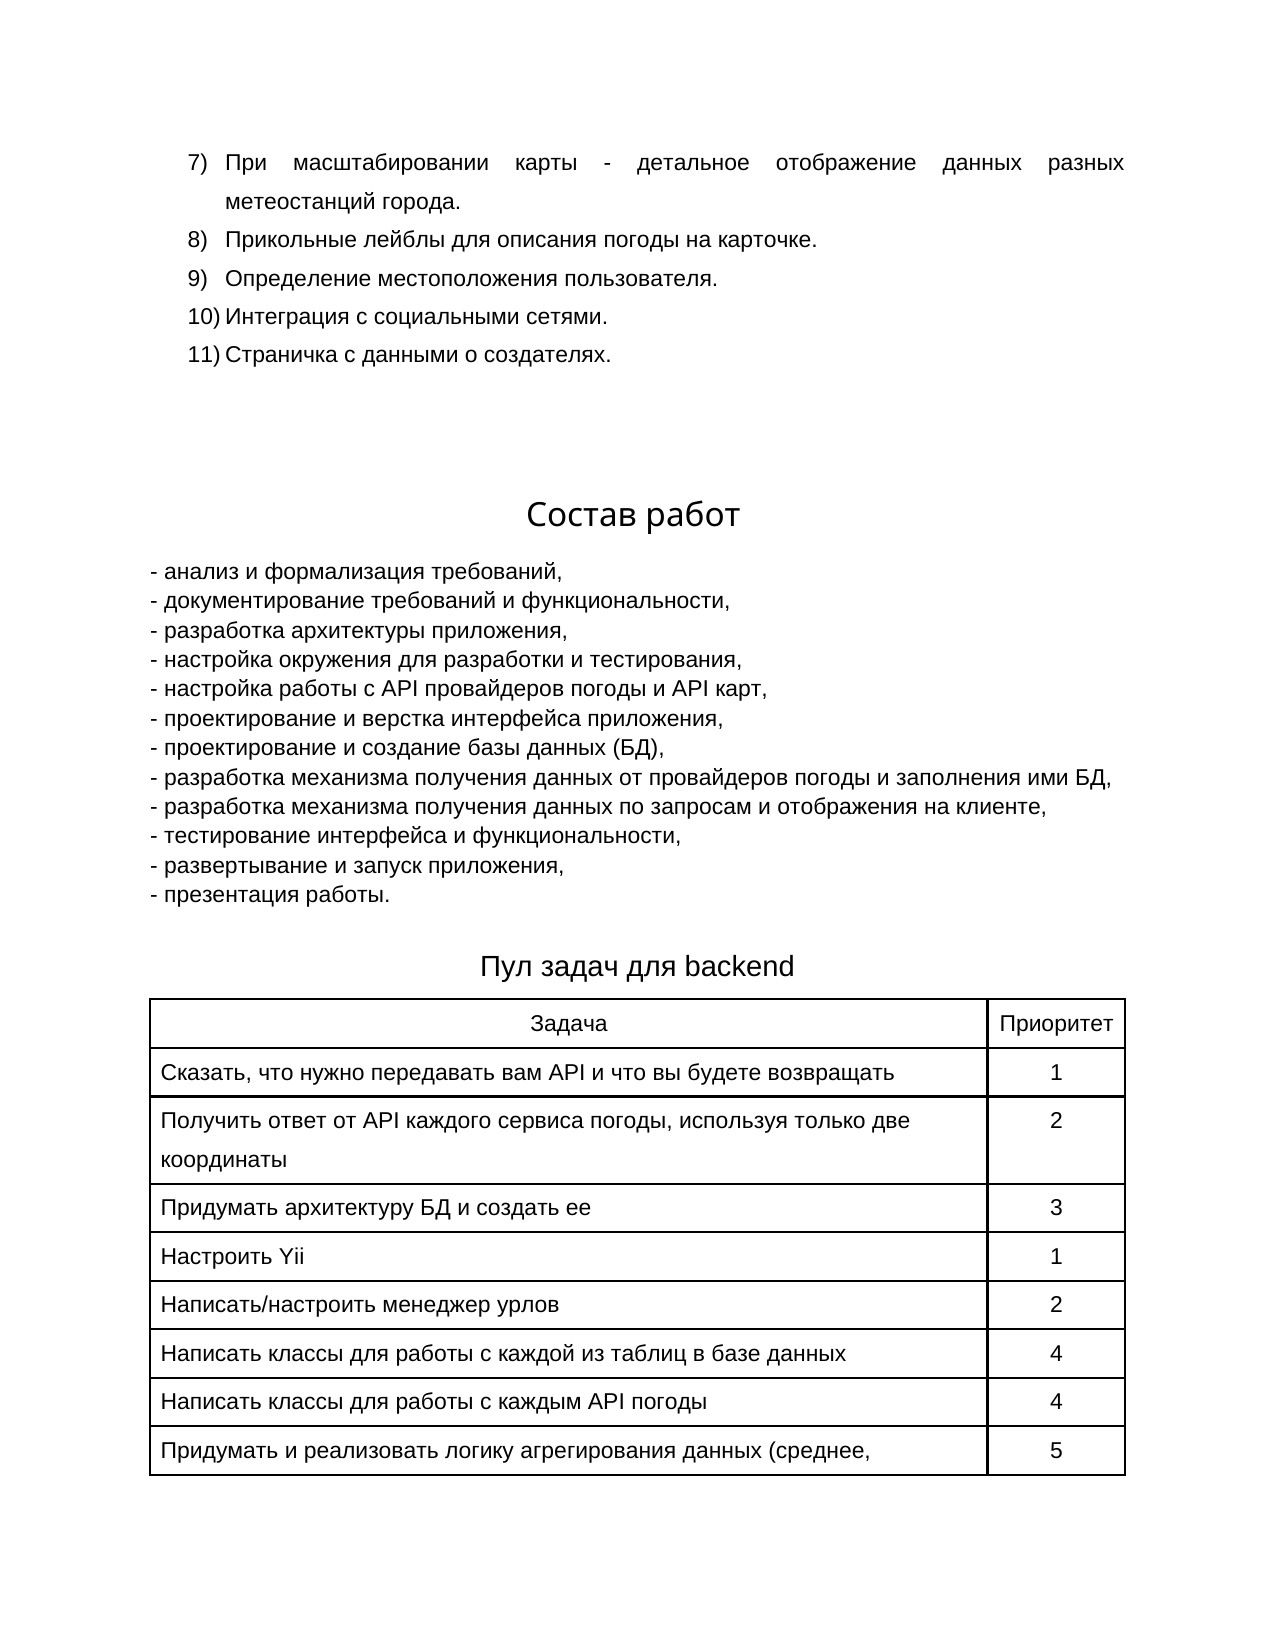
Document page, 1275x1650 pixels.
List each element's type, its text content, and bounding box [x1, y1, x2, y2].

text - анализ и формализация требований, [150, 558, 1125, 584]
text - проектирование и верстка интерфейса приложения, [150, 705, 1125, 731]
table_cell Написать/настроить менеджер урлов [151, 1282, 986, 1328]
table_header Задача [151, 1000, 986, 1047]
table_cell Написать классы для работы c каждым API погоды [151, 1379, 986, 1425]
table_cell 5 [989, 1427, 1124, 1474]
table_cell 4 [989, 1330, 1124, 1377]
subtitle Состав работ [150, 490, 1125, 536]
text - проектирование и создание базы данных (БД), [150, 735, 1125, 760]
text - разработка механизма получения данных от провайдеров погоды и заполнения ими БД, [150, 764, 1125, 790]
text - разработка архитектуры приложения, [150, 617, 1125, 643]
table_cell Настроить Yii [151, 1233, 986, 1279]
table_cell Сказать, что нужно передавать вам API и что вы будете возвращать [151, 1049, 986, 1095]
list При масштабировании карты - детальное отображение данных разных метеостанций города. [187, 150, 1125, 214]
table_cell 2 [989, 1098, 1124, 1182]
table_cell Придумать и реализовать логику агрегирования данных (среднее, [151, 1427, 986, 1474]
text - тестирование интерфейса и функциональности, [150, 823, 1125, 848]
table_cell Получить ответ от API каждого сервиса погоды, используя только две координаты [151, 1098, 986, 1182]
text - разработка механизма получения данных по запросам и отображения на клиенте, [150, 793, 1125, 819]
text - развертывание и запуск приложения, [150, 852, 1125, 878]
list Интеграция с социальными сетями. [187, 304, 1125, 329]
list Страничка с данными о создателях. [187, 342, 1125, 368]
table_cell Придумать архитектуру БД и создать ее [151, 1185, 986, 1231]
table_cell 1 [989, 1049, 1124, 1095]
list Определение местоположения пользователя. [187, 265, 1125, 291]
text - настройка окружения для разработки и тестирования, [150, 647, 1125, 672]
text - документирование требований и функциональности, [150, 588, 1125, 613]
table_cell Написать классы для работы с каждой из таблиц в базе данных [151, 1330, 986, 1377]
text - настройка работы с API провайдеров погоды и API карт, [150, 676, 1125, 702]
list Прикольные лейблы для описания погоды на карточке. [187, 227, 1125, 252]
table_cell 1 [989, 1233, 1124, 1279]
text Пул задач для backend [150, 949, 1125, 982]
table_header Приоритет [989, 1000, 1124, 1047]
table_cell 2 [989, 1282, 1124, 1328]
table_cell 4 [989, 1379, 1124, 1425]
table_cell 3 [989, 1185, 1124, 1231]
text - презентация работы. [150, 882, 1125, 907]
